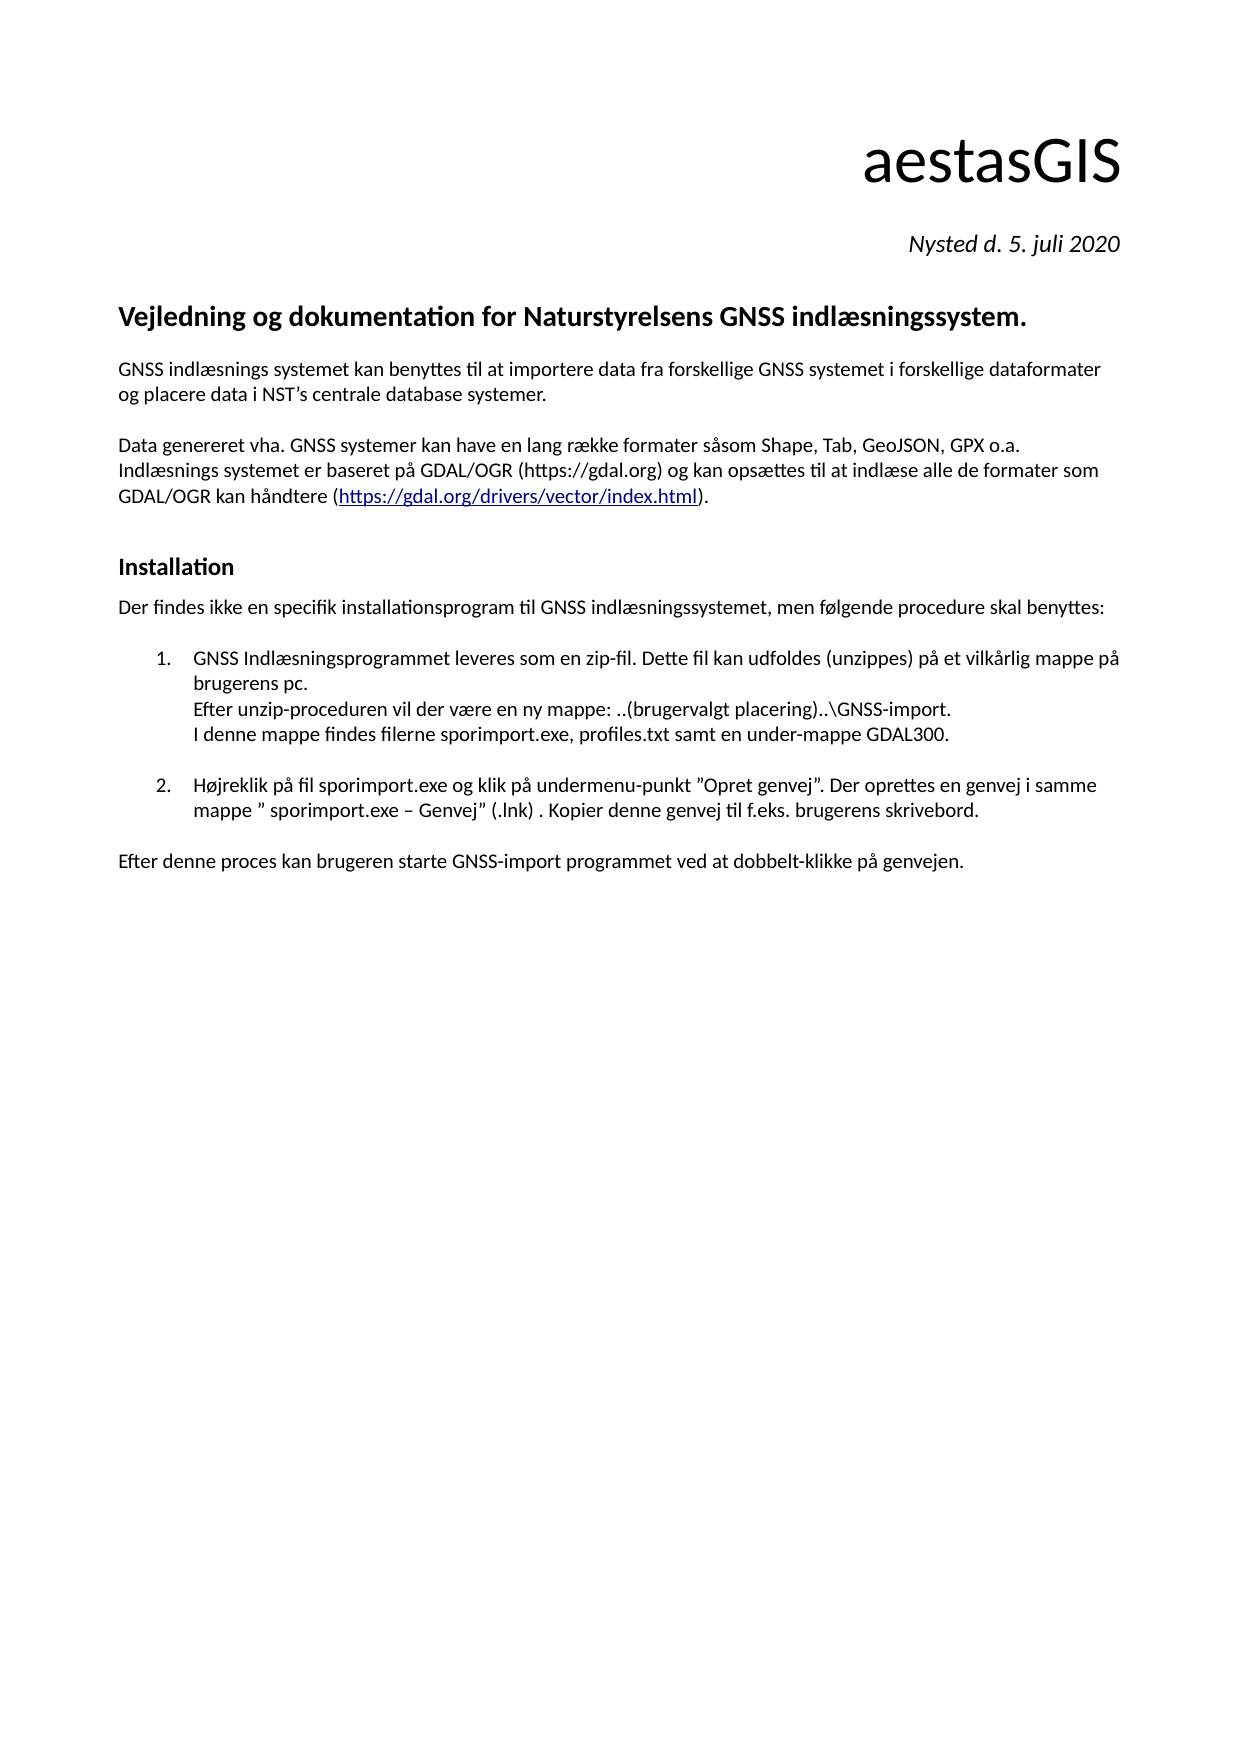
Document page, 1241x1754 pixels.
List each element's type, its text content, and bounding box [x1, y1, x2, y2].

text Vejledning og dokumentation for Naturstyrelsens GNSS indlæsningssystem. [118, 298, 1122, 334]
subtitle Installation [118, 548, 1122, 582]
text Nysted d. 5. juli 2020 [118, 228, 1122, 259]
list Højreklik på fil sporimport.exe og klik på undermenu-punkt ”Opret genvej”. Der oprettes en genvej i samme mappe ” sporimport.exe – Genvej” (.lnk) . Kopier denne genvej til f.eks. brugerens skrivebord. [156, 772, 1122, 848]
text GNSS indlæsnings systemet kan benyttes til at importere data fra forskellige GNSS systemet i forskellige dataformater og placere data i NST’s centrale database systemer. [118, 356, 1122, 407]
list GNSS Indlæsningsprogrammet leveres som en zip-fil. Dette fil kan udfoldes (unzippes) på et vilkårlig mappe på brugerens pc. Efter unzip-proceduren vil der være en ny mappe: ..(brugervalgt placering)..\GNSS-import. I denne mappe findes filerne sporimport.exe, profiles.txt samt en under-mappe GDAL300. [156, 645, 1122, 772]
text Efter denne proces kan brugeren starte GNSS-import programmet ved at dobbelt-klikke på genvejen. [118, 848, 1122, 874]
text Der findes ikke en specifik installationsprogram til GNSS indlæsningssystemet, men følgende procedure skal benyttes: [118, 594, 1122, 620]
text Data genereret vha. GNSS systemer kan have en lang række formater såsom Shape, Tab, GeoJSON, GPX o.a. Indlæsnings systemet er baseret på GDAL/OGR (https://gdal.org) og kan opsættes til at indlæse alle de formater som GDAL/OGR kan håndtere (https://gdal.org/drivers/vector/index.html). [118, 432, 1122, 508]
text aestasGIS [118, 118, 1122, 199]
